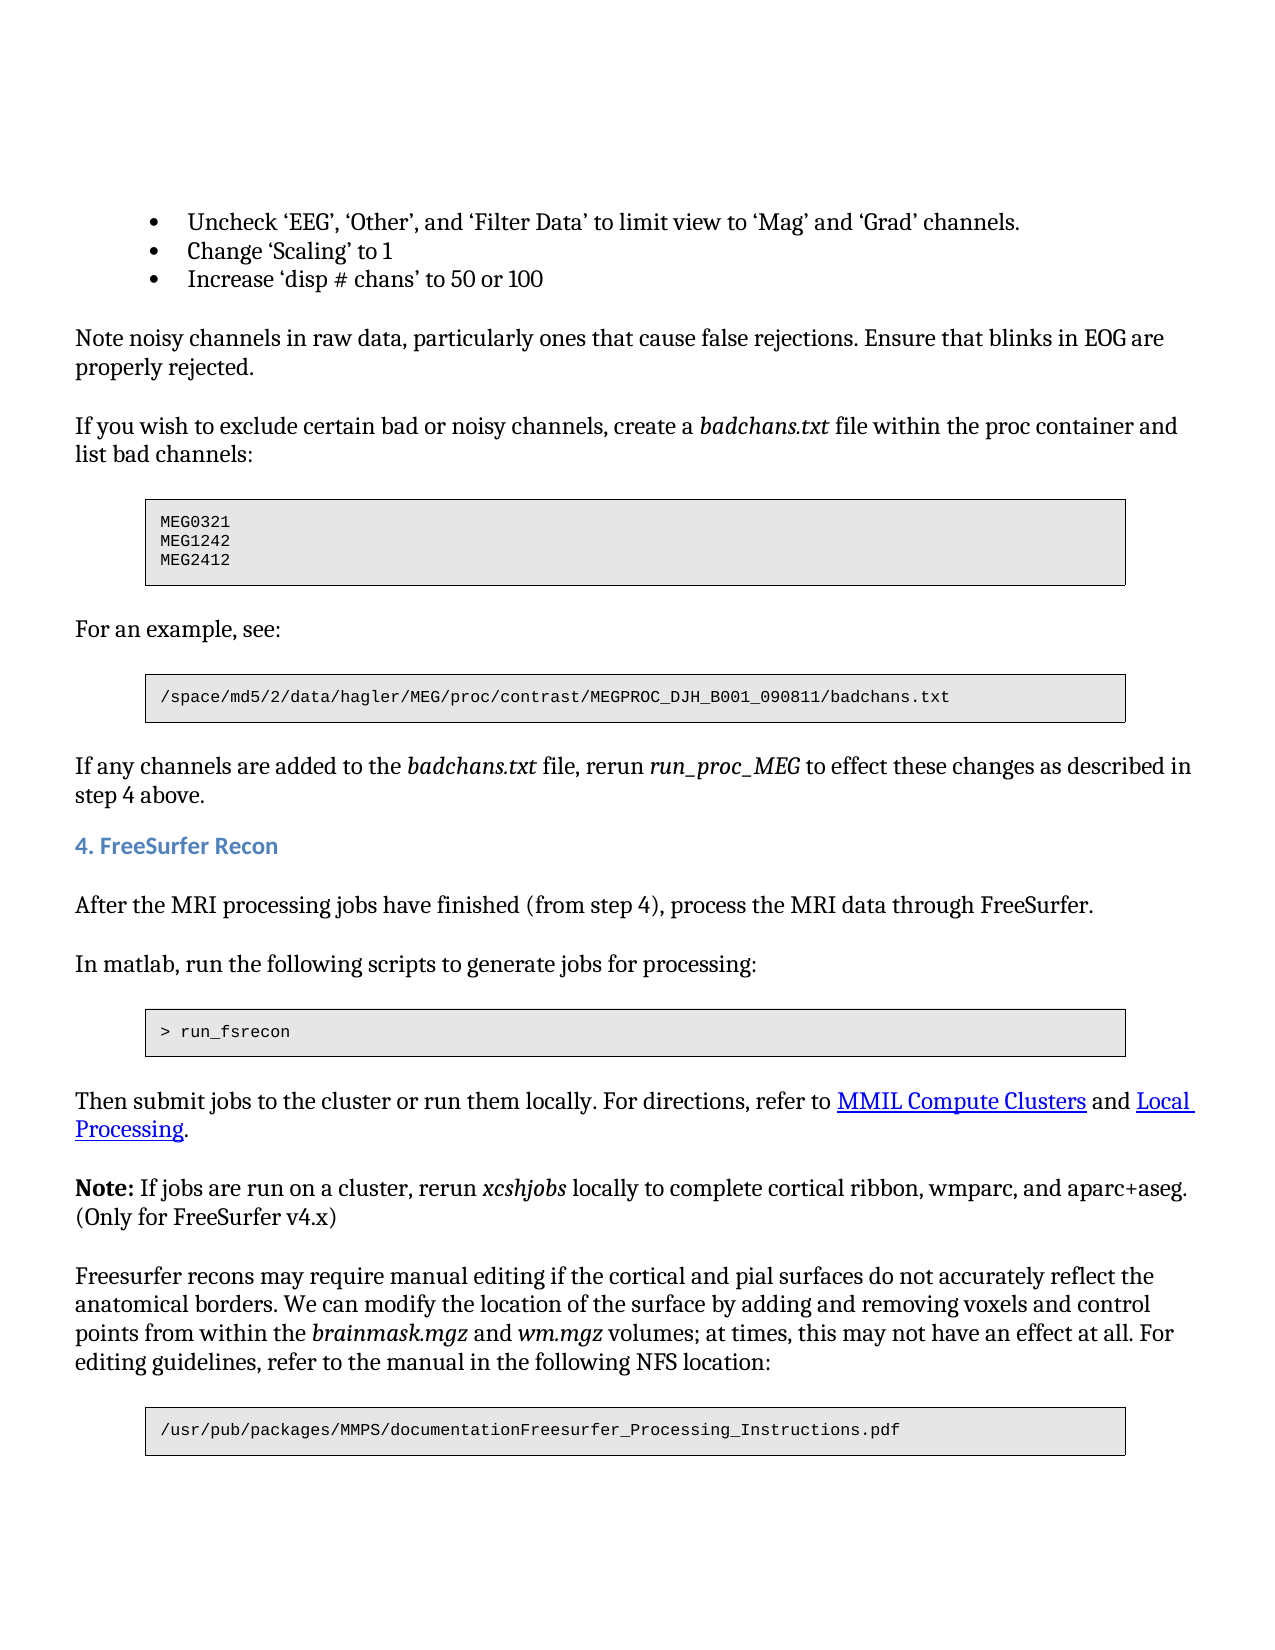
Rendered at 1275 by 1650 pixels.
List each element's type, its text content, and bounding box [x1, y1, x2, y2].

text Note: If jobs are run on a cluster, rerun xcshjobs locally to complete cortical ribbon, wmparc, and aparc+aseg. (Only for FreeSurfer v4.x) [75, 1174, 1200, 1232]
text Freesurfer recons may require manual editing if the cortical and pial surfaces do not accurately reflect the anatomical borders. We can modify the location of the surface by adding and removing voxels and control points from within the brainmask.mgz and wm.mgz volumes; at times, this may not have an effect at all. For editing guidelines, refer to the manual in the following NFS location: [75, 1262, 1200, 1377]
text After the MRI processing jobs have finished (from step 4), process the MRI data through FreeSurfer. [75, 891, 1200, 920]
text If you wish to exclude certain bad or noisy channels, create a badchans.txt file within the proc container and list bad channels: [75, 412, 1200, 469]
subtitle 4. FreeSurfer Recon [75, 830, 1200, 861]
text > run_fsrecon [146, 1010, 1125, 1056]
text If any channels are added to the badchans.txt file, rerun run_proc_MEG to effect these changes as described in step 4 above. [75, 752, 1200, 809]
text /space/md5/2/data/hagler/MEG/proc/contrast/MEGPROC_DJH_B001_090811/badchans.txt [146, 675, 1125, 722]
text Note noisy channels in raw data, particularly ones that cause false rejections. Ensure that blinks in EOG are properly rejected. [75, 324, 1200, 382]
text MEG0321 MEG1242 MEG2412 [146, 500, 1125, 585]
text /usr/pub/packages/MMPS/documentationFreesurfer_Processing_Instructions.pdf [146, 1408, 1125, 1455]
list Uncheck ‘EEG’, ‘Other’, and ‘Filter Data’ to limit view to ‘Mag’ and ‘Grad’ channels. [150, 208, 1200, 237]
text For an example, see: [75, 615, 1200, 644]
list Change ‘Scaling’ to 1 [150, 237, 1200, 265]
text Then submit jobs to the cluster or run them locally. For directions, refer to MMIL Compute Clusters and Local Processing. [75, 1087, 1200, 1144]
list Increase ‘disp # chans’ to 50 or 100 [150, 265, 1200, 294]
text In matlab, run the following scripts to generate jobs for processing: [75, 950, 1200, 978]
